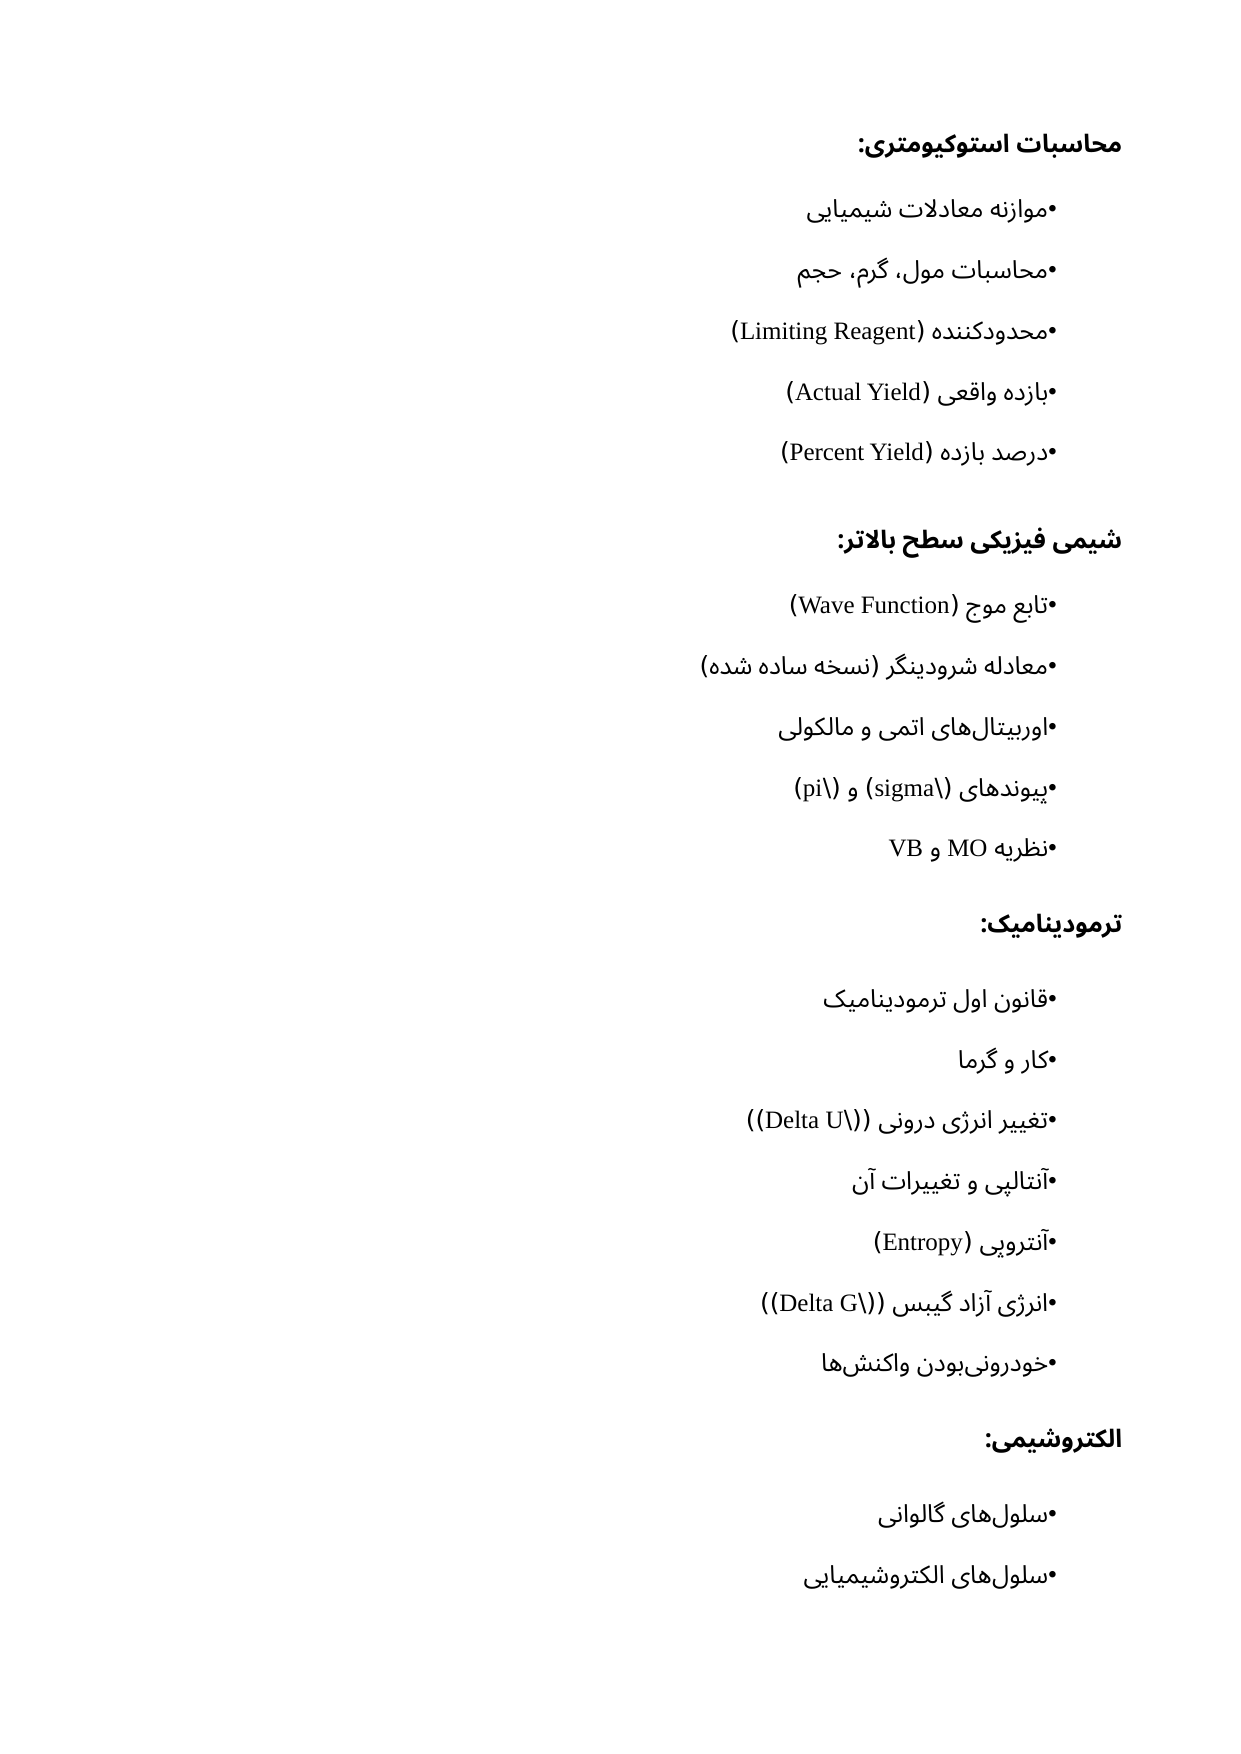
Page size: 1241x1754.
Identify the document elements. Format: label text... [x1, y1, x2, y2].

list معادله شرودینگر (نسخه ساده شده) [118, 640, 1078, 693]
list درصد بازده (Percent Yield) [118, 426, 1078, 479]
list آنتروپی (Entropy) [118, 1216, 1078, 1269]
list سلول‌های گالوانی [118, 1488, 1078, 1541]
list کار و گرما [118, 1034, 1078, 1087]
list محدود‌کننده (Limiting Reagent) [118, 305, 1078, 358]
list انرژی آزاد گیبس ((\Delta G)) [118, 1277, 1078, 1329]
list سلول‌های الکتروشیمیایی [118, 1549, 1078, 1602]
list محاسبات مول، گرم، حجم [118, 244, 1078, 297]
list اوربیتال‌های اتمی و مالکولی [118, 701, 1078, 754]
list آنتالپی و تغییرات آن [118, 1155, 1078, 1208]
list تغییر انرژی درونی ((\Delta U)) [118, 1094, 1078, 1147]
list پیوند‌های (\sigma) و (\pi) [118, 762, 1078, 814]
list بازده واقعی (Actual Yield) [118, 366, 1078, 418]
list نظریه MO و VB [118, 822, 1078, 875]
text الکتروشیمی: [118, 1413, 1122, 1466]
text ترمودینامیک: [118, 898, 1122, 951]
list خودرونی‌بودن واکنش‌ها [118, 1337, 1078, 1390]
subtitle محاسبات استوکیومتری: [118, 118, 1122, 171]
subtitle شیمی فیزیکی سطح بالاتر: [118, 514, 1122, 567]
list تابع موج (Wave Function) [118, 579, 1078, 632]
list موازنه معادلات شیمیایی [118, 183, 1078, 236]
list قانون اول ترمودینامیک [118, 973, 1078, 1026]
